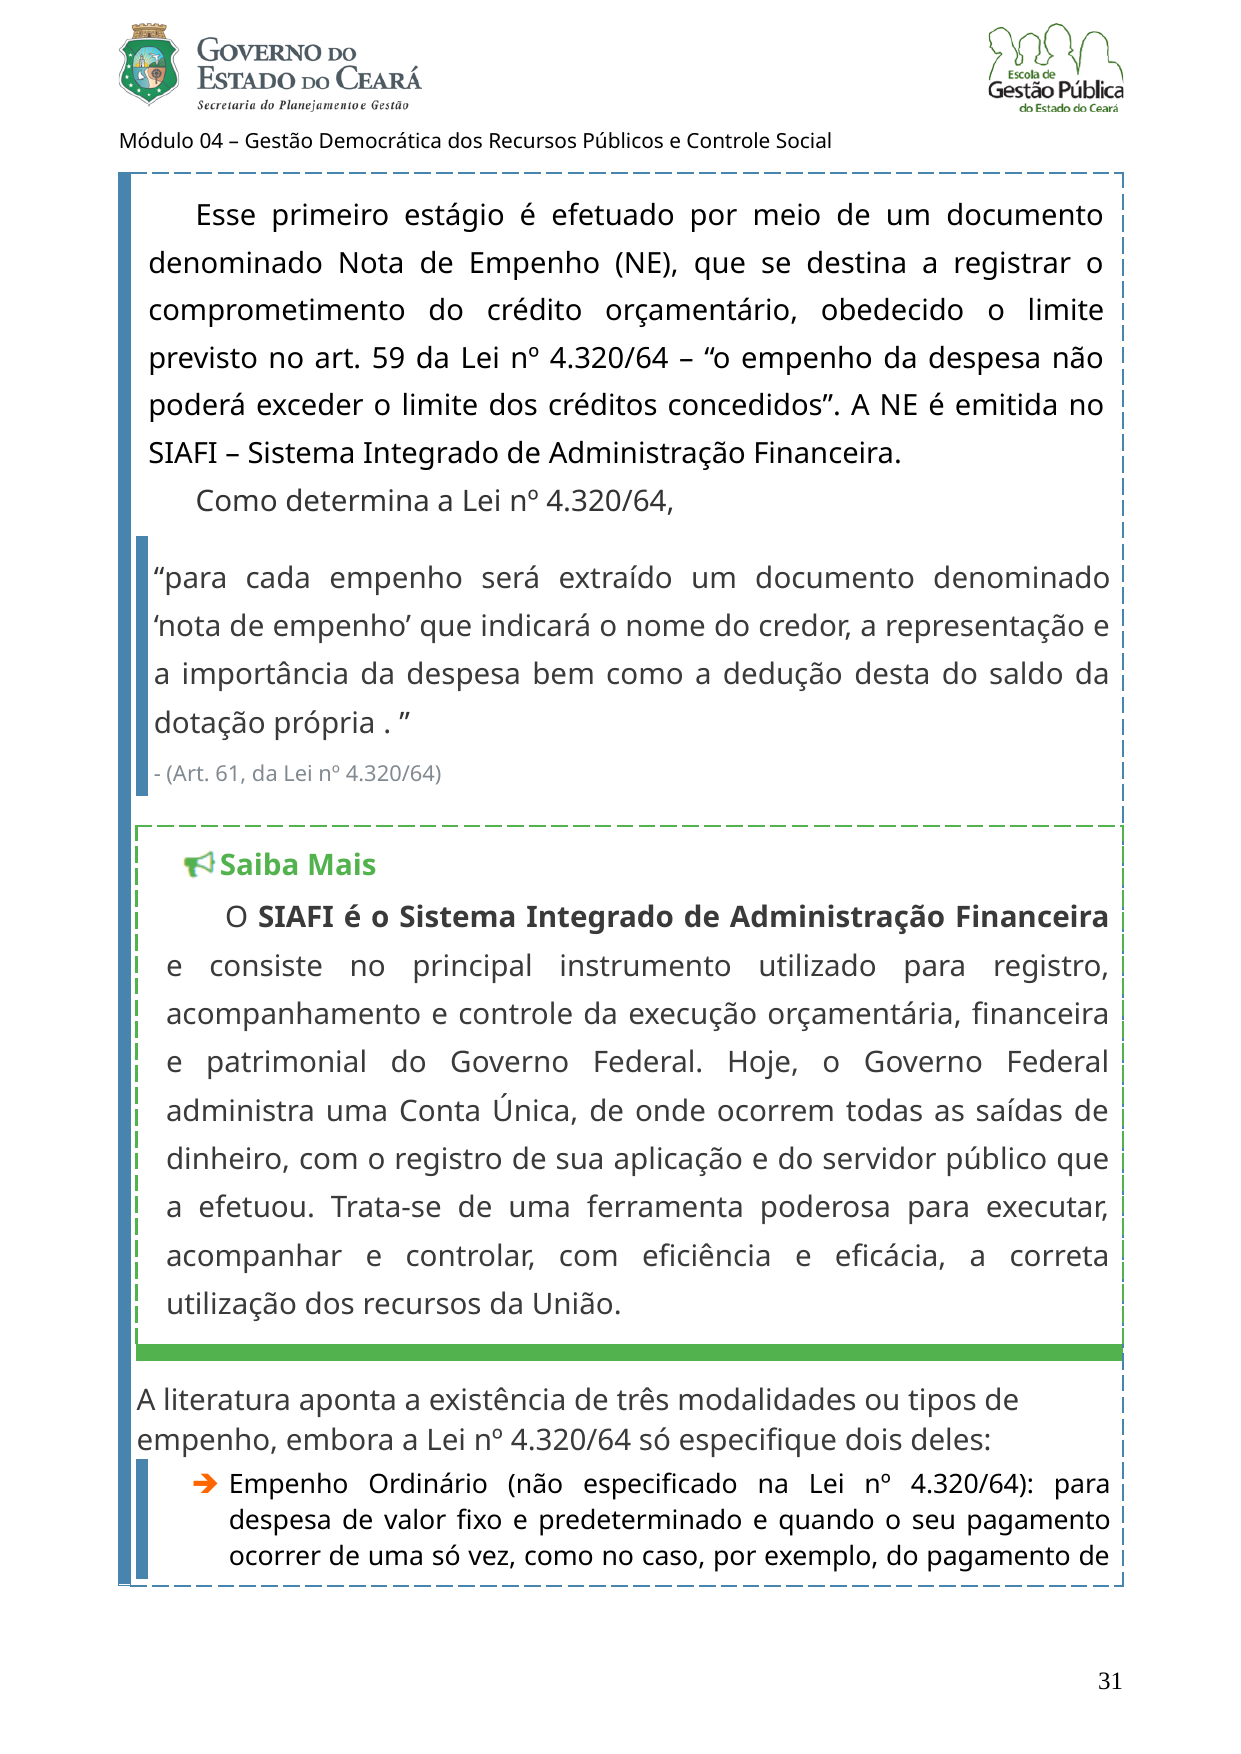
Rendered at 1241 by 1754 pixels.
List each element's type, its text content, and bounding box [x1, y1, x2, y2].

table_header 2.3 - Terceira Fase: execução e acompanhamento Executar o orçamento é realizar as despesas nele previstas. A Lei nº 4.320/64 definiu três estágios para a execução das despesas orçamentárias: Empenho; Liquidação; e Pagamento. O Empenho é o primeiro estágio da despesa e seu conceito é dado pelo art. 58 da Lei nº 4.320/64: Esse primeiro estágio é efetuado por meio de um documento denominado Nota de Empenho (NE), que se destina a registrar o comprometimento do crédito orçamentário, obedecido o limite previsto no art. 59 da Lei nº 4.320/64 – “o empenho da despesa não poderá exceder o limite dos créditos concedidos”. A NE é emitida no SIAFI – Sistema Integrado de Administração Financeira. Como determina a Lei nº 4.320/64, A literatura aponta a existência de três modalidades ou tipos de empenho, embora a Lei nº 4.320/64 só especifique dois deles: O segundo estágio da despesa é a Liquidação que, segundo o artigo 63, da Lei nº 4.320/64, “consiste na verificação do direito adquirido pelo credor tendo por base os títulos e documento comprobatórios do respectivo crédito”; ou seja, é a fase em que o credor comprova que cumpriu todas as obrigações objetos do empenho. Esse estágio tem por finalidade reconhecer ou apurar a origem e o objeto do que se deve pagar, a importância exata a pagar e a quem se deve pagar, para extinguir a obrigação (§1º, do artigo 63, da Lei nº 4.320/64). O procedimento de liquidação é efetuado no SIAFI por meio do documento denominado Nota de Lançamento (NL). O terceiro e último estágio da despesa é o Pagamento, e consiste na entrega de numerário ao credor, extinguindo a obrigação. A ordem de pagamento é o despacho exarado por autoridade competente, determinando que a despesa seja paga (Art. 64, da Lei nº 4.320/64). A ordem de pagamento é efetuada por meio do documento Ordem Bancária (OB), no SIAFI, tendo como favorecido o credor do empenho. [131, 172, 1123, 1584]
table_header [119, 173, 130, 1584]
table_header [136, 1459, 148, 1579]
table_header [136, 536, 148, 796]
table_header Saiba Mais O SIAFI é o Sistema Integrado de Administração Financeira e consiste no principal instrumento utilizado para registro, acompanhamento e controle da execução orçamentária, financeira e patrimonial do Governo Federal. Hoje, o Governo Federal administra uma Conta Única, de onde ocorrem todas as saídas de dinheiro, com o registro de sua aplicação e do servidor público que a efetuou. Trata-se de uma ferramenta poderosa para executar, acompanhar e controlar, com eficiência e eficácia, a correta utilização dos recursos da União. [136, 825, 1123, 1343]
table_header Empenho Ordinário (não especificado na Lei nº 4.320/64): para despesa de valor fixo e predeterminado e quando o seu pagamento ocorrer de uma só vez, como no caso, por exemplo, do pagamento de [148, 1459, 1117, 1579]
table_cell [136, 1344, 1123, 1361]
table_header “para cada empenho será extraído um documento denominado ‘nota de empenho’ que indicará o nome do credor, a representação e a importância da despesa bem como a dedução desta do saldo da dotação própria . ” - (Art. 61, da Lei nº 4.320/64) [148, 536, 1117, 796]
picture [178, 845, 220, 885]
picture [118, 23, 1124, 112]
